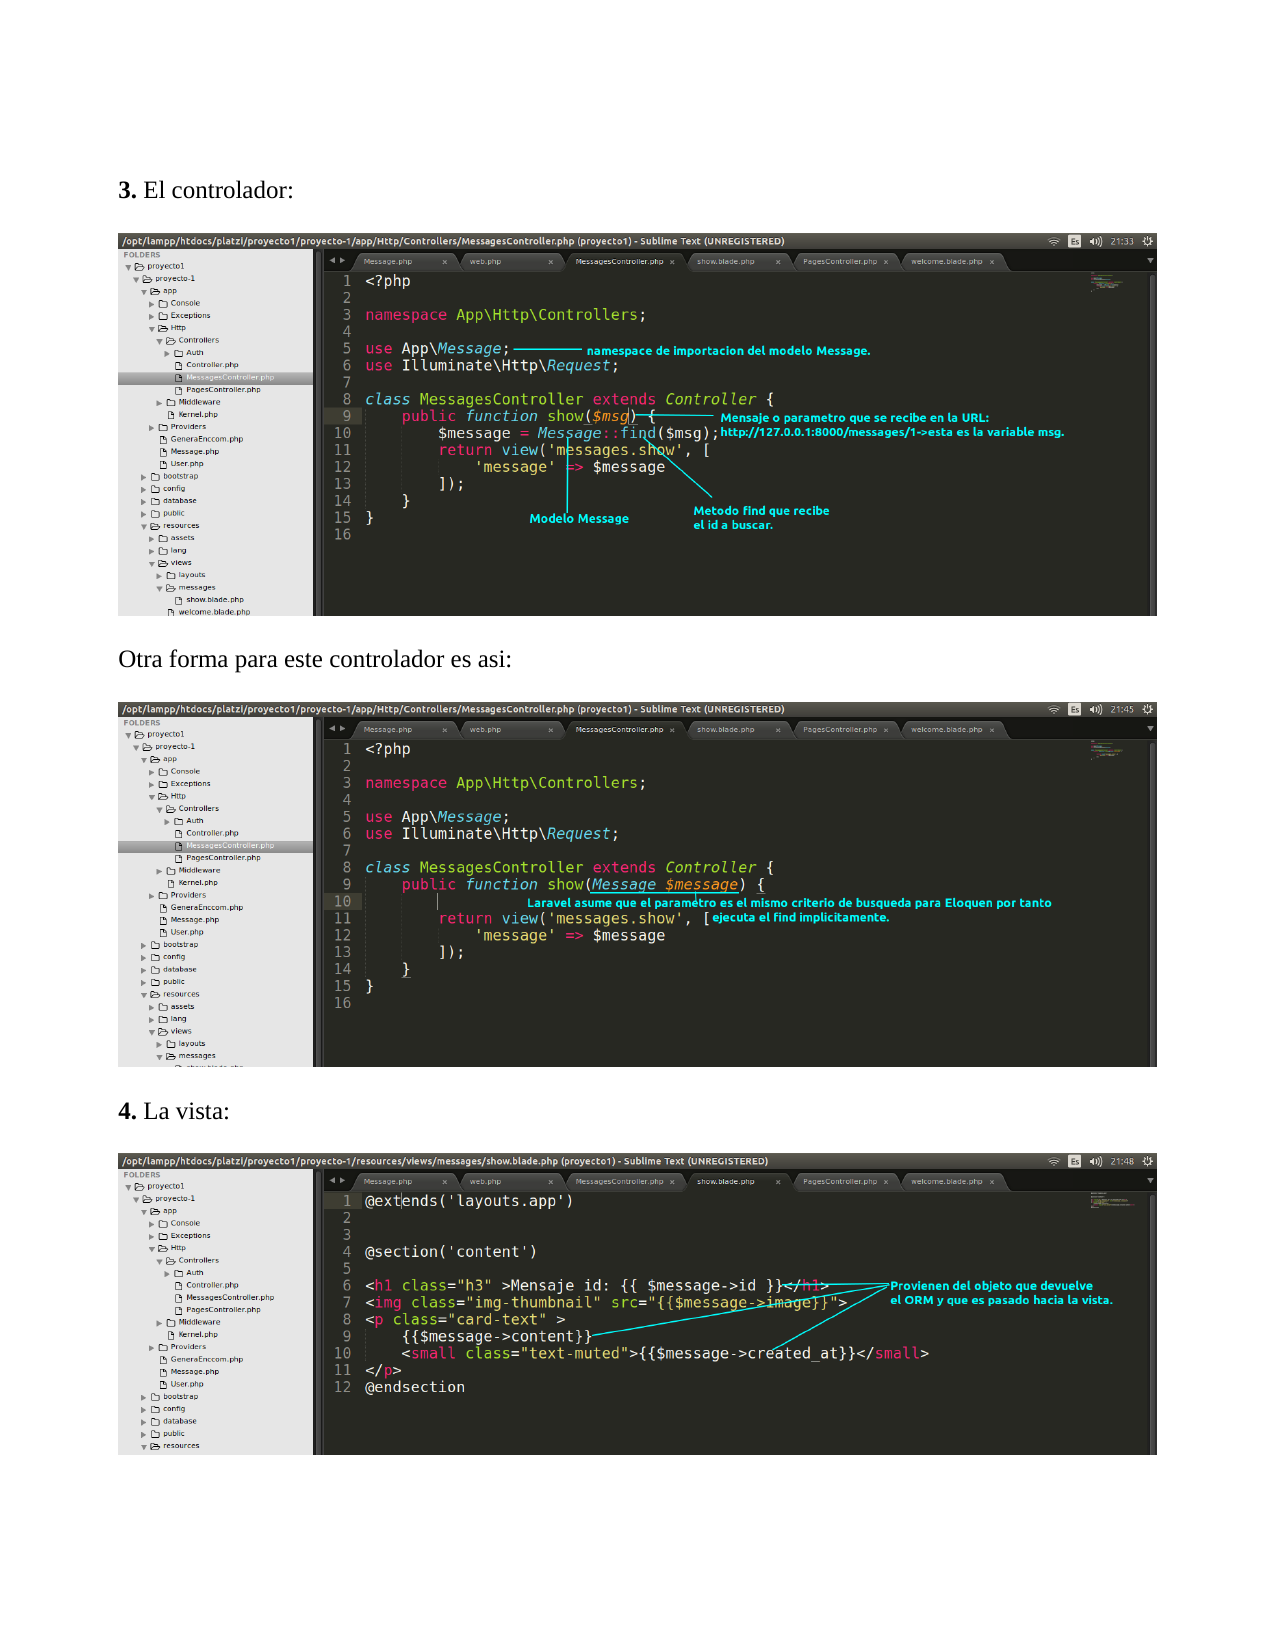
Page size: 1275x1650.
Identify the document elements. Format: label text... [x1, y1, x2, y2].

text Otra forma para este controlador es asi: [118, 644, 1157, 673]
text 4. La vista: [118, 1096, 1157, 1124]
picture [118, 702, 1157, 1067]
text 3. El controlador: [118, 176, 1157, 204]
picture [118, 1153, 1157, 1455]
picture [118, 233, 1157, 616]
